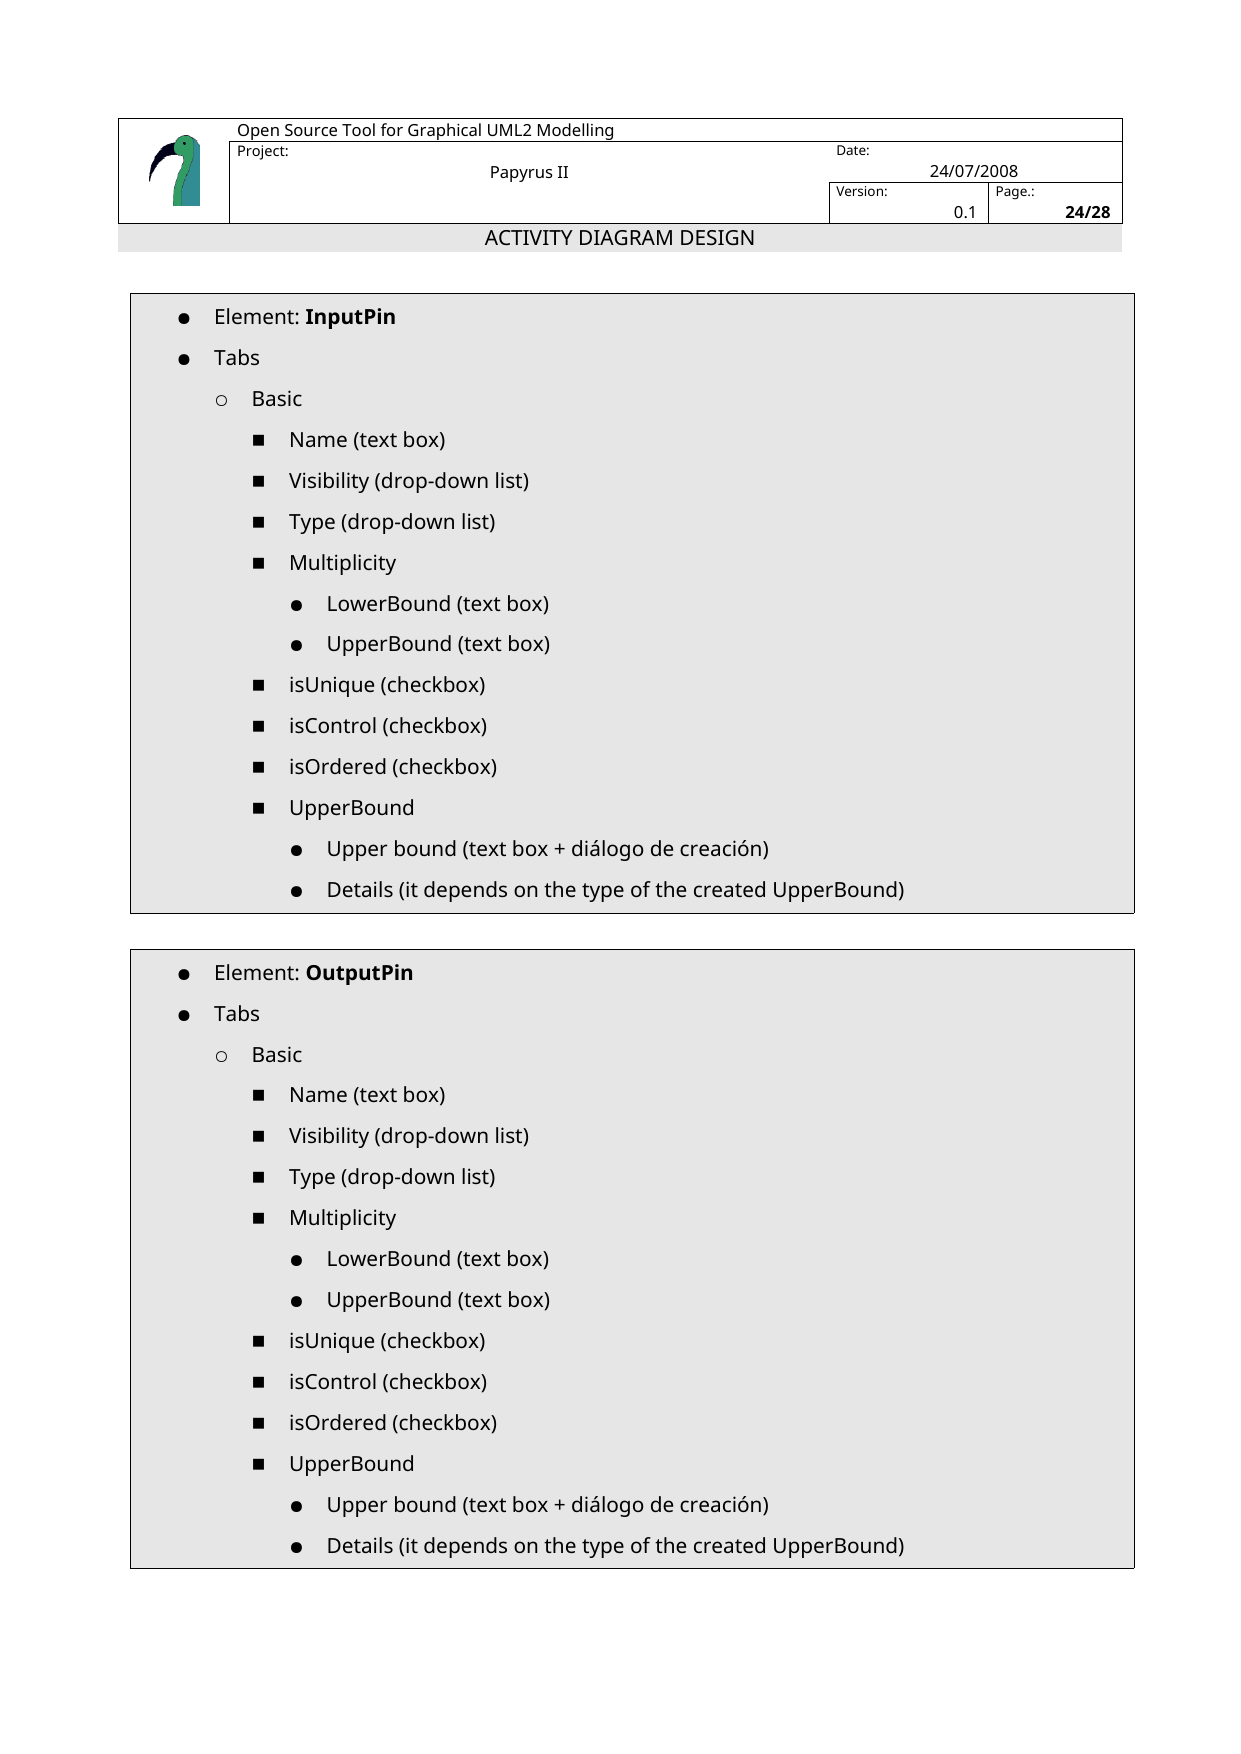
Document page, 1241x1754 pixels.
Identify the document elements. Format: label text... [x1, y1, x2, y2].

list Upper bound (text box + diálogo de creación) [289, 834, 1125, 863]
list isOrdered (checkbox) [251, 752, 1125, 781]
list isUnique (checkbox) [251, 671, 1125, 699]
picture [147, 133, 201, 209]
list LowerBound (text box) [289, 589, 1125, 617]
list isUnique (checkbox) [251, 1326, 1125, 1355]
list LowerBound (text box) [289, 1244, 1125, 1273]
list Type (drop-down list) [251, 507, 1125, 535]
list Name (text box) [251, 1081, 1125, 1109]
list isControl (checkbox) [251, 711, 1125, 740]
list UpperBound [251, 793, 1125, 822]
list Visibility (drop-down list) [251, 466, 1125, 494]
list Type (drop-down list) [251, 1162, 1125, 1191]
list isOrdered (checkbox) [251, 1408, 1125, 1437]
list UpperBound [251, 1449, 1125, 1477]
list UpperBound (text box) [289, 629, 1125, 658]
list Details (it depends on the type of the created UpperBound) [289, 1531, 1125, 1559]
list Basic [214, 384, 1125, 412]
list Visibility (drop-down list) [251, 1122, 1125, 1150]
list Element: InputPin [176, 302, 1125, 331]
list Name (text box) [251, 425, 1125, 453]
list Multiplicity [251, 1203, 1125, 1232]
list isControl (checkbox) [251, 1367, 1125, 1396]
list Basic [214, 1040, 1125, 1068]
list Multiplicity [251, 548, 1125, 576]
list Tabs [176, 999, 1125, 1027]
list Details (it depends on the type of the created UpperBound) [289, 875, 1125, 904]
list UpperBound (text box) [289, 1285, 1125, 1314]
list Tabs [176, 343, 1125, 371]
list Element: OutputPin [176, 958, 1125, 986]
list Upper bound (text box + diálogo de creación) [289, 1490, 1125, 1518]
